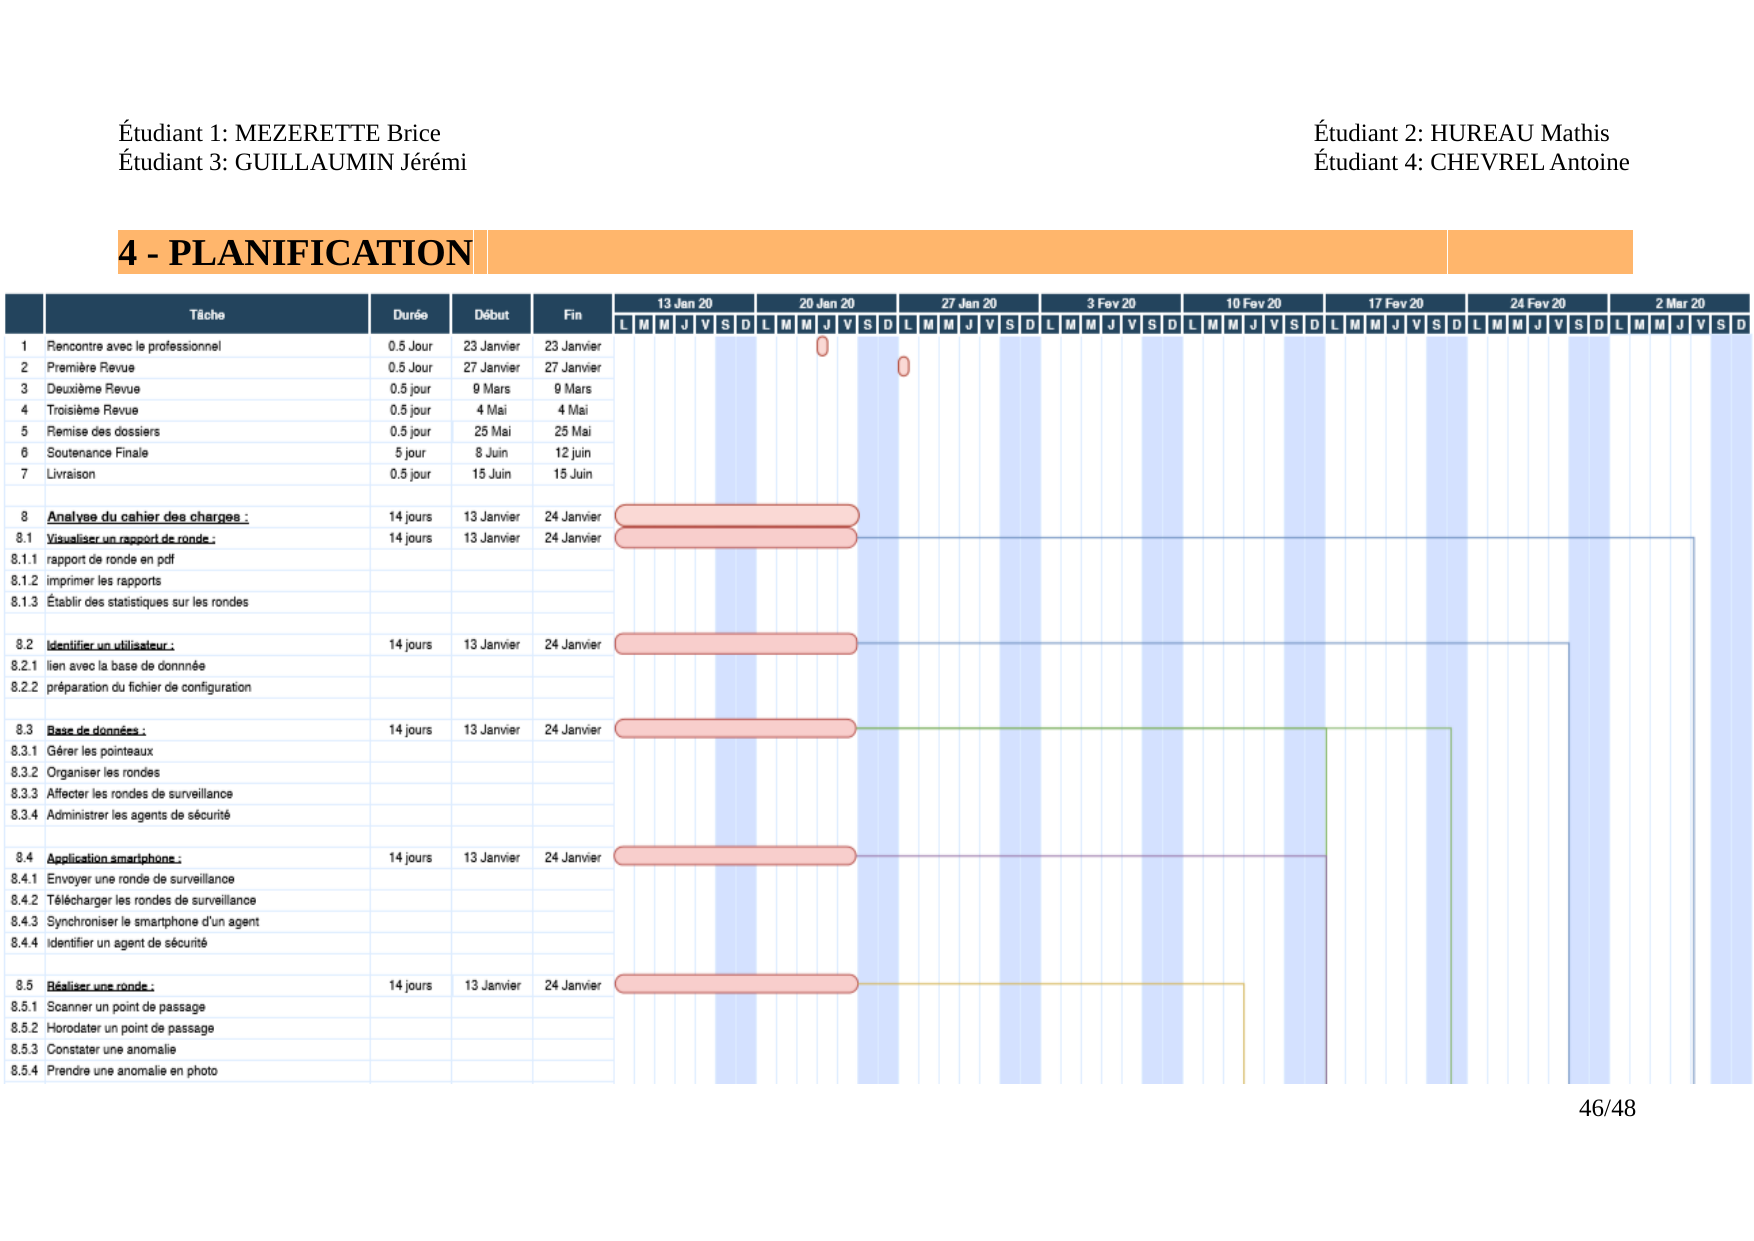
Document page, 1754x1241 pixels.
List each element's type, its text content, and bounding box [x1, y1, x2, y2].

subtitle 4 - PLANIFICATION [118, 230, 1636, 274]
picture [0, 290, 1754, 1084]
